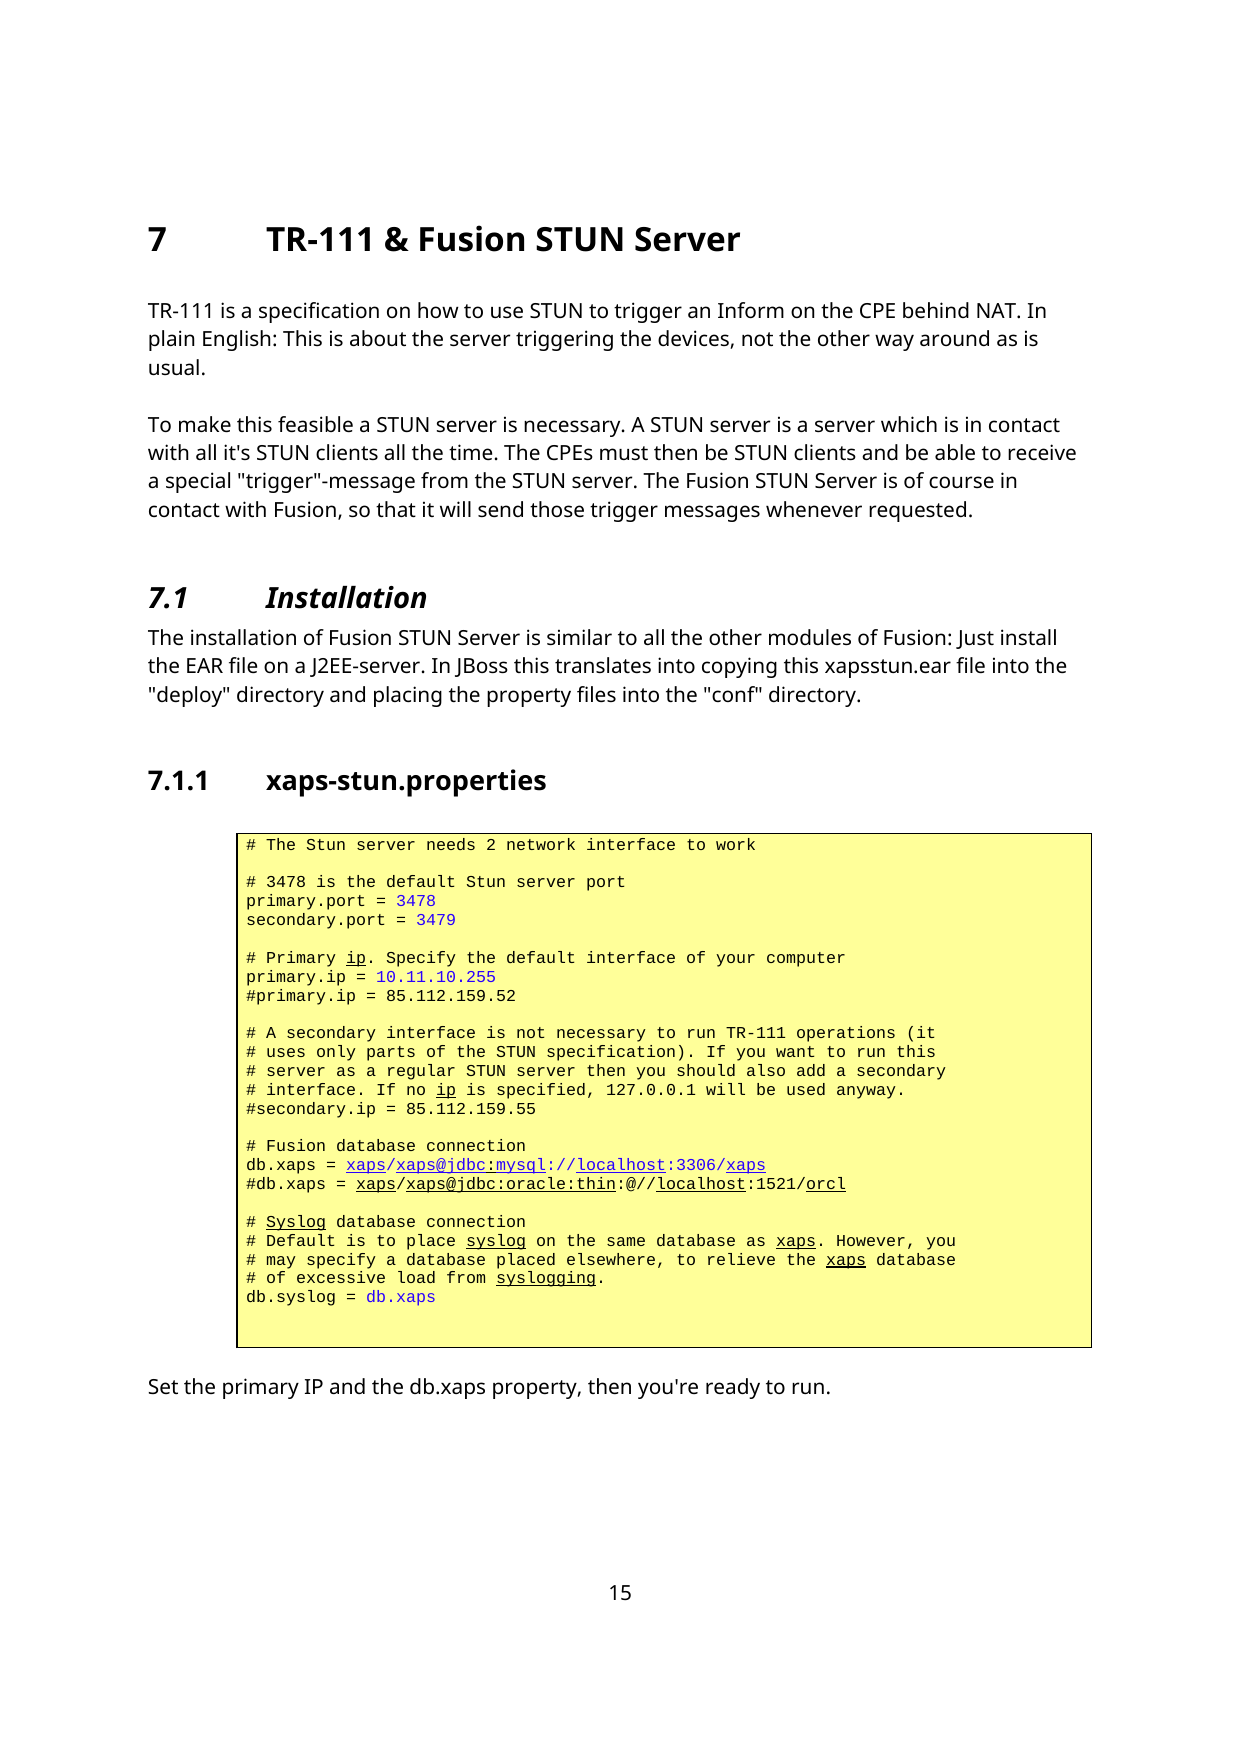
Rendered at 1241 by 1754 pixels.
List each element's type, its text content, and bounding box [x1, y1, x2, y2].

text #secondary.ip = 85.112.159.55 [238, 1097, 1091, 1116]
subtitle xaps-stun.properties [148, 762, 1092, 798]
text # Primary ip. Specify the default interface of your computer [238, 946, 1091, 965]
text TR-111 is a specification on how to use STUN to trigger an Inform on the CPE behind NAT. In plain English: This is about the server triggering the devices, not the other way around as is usual. [148, 296, 1092, 381]
text # Fusion database connection [238, 1135, 1091, 1154]
text db.syslog = db.xaps [238, 1286, 1091, 1304]
text #primary.ip = 85.112.159.52 [238, 984, 1091, 1003]
subtitle TR-111 & Fusion STUN Server [148, 216, 1092, 261]
text # may specify a database placed elsewhere, to relieve the xaps database [238, 1248, 1091, 1267]
text primary.port = 3478 [238, 890, 1091, 908]
text primary.ip = 10.11.10.255 [238, 965, 1091, 984]
text db.xaps = xaps/xaps@jdbc:mysql://localhost:3306/xaps [238, 1154, 1091, 1172]
text # interface. If no ip is specified, 127.0.0.1 will be used anyway. [238, 1078, 1091, 1097]
text # Default is to place syslog on the same database as xaps. However, you [238, 1229, 1091, 1248]
text To make this feasible a STUN server is necessary. A STUN server is a server which is in contact with all it's STUN clients all the time. The CPEs must then be STUN clients and be able to receive a special "trigger"-message from the STUN server. The Fusion STUN Server is of course in contact with Fusion, so that it will send those trigger messages whenever requested. [148, 410, 1092, 523]
text #db.xaps = xaps/xaps@jdbc:oracle:thin:@//localhost:1521/orcl [238, 1172, 1091, 1191]
text # A secondary interface is not necessary to run TR-111 operations (it [238, 1022, 1091, 1041]
text # server as a regular STUN server then you should also add a secondary [238, 1059, 1091, 1078]
text secondary.port = 3479 [238, 908, 1091, 927]
text Set the primary IP and the db.xaps property, then you're ready to run. [148, 1372, 1092, 1401]
subtitle Installation [148, 577, 1092, 617]
text # of excessive load from syslogging. [238, 1267, 1091, 1286]
text The installation of Fusion STUN Server is similar to all the other modules of Fusion: Just install the EAR file on a J2EE-server. In JBoss this translates into copying this xapsstun.ear file into the "deploy" directory and placing the property files into the "conf" directory. [148, 623, 1092, 708]
text # uses only parts of the STUN specification). If you want to run this [238, 1041, 1091, 1059]
text # The Stun server needs 2 network interface to work [238, 834, 1091, 852]
text # 3478 is the default Stun server port [238, 871, 1091, 890]
text # Syslog database connection [238, 1210, 1091, 1229]
